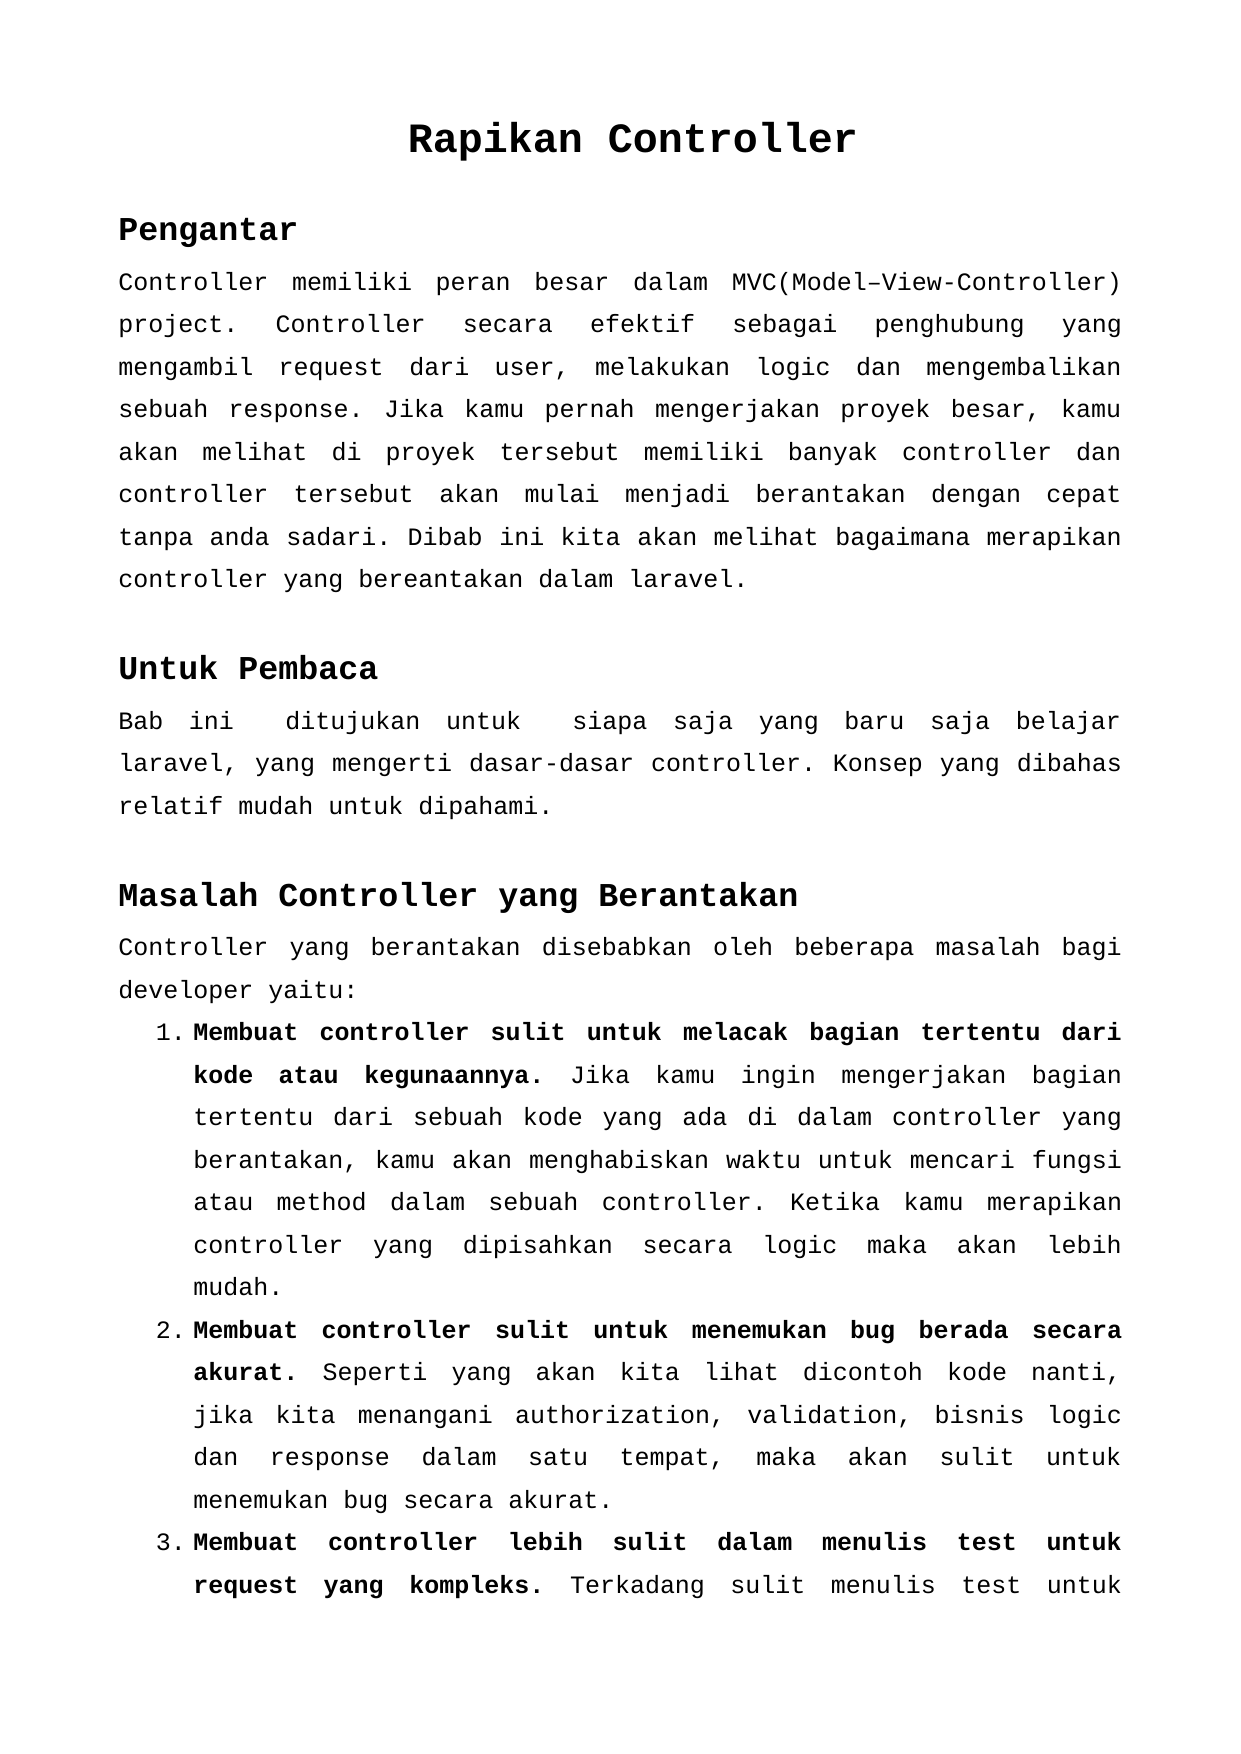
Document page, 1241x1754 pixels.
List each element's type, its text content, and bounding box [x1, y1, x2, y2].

list Membuat controller sulit untuk melacak bagian tertentu dari kode atau kegunaannya. Jika kamu ingin mengerjakan bagian tertentu dari sebuah kode yang ada di dalam controller yang berantakan, kamu akan menghabiskan waktu untuk mencari fungsi atau method dalam sebuah controller. Ketika kamu merapikan controller yang dipisahkan secara logic maka akan lebih mudah. [156, 1020, 1122, 1303]
text Masalah Controller yang Berantakan [118, 878, 1122, 916]
text Pengantar [118, 212, 1122, 250]
text Controller memiliki peran besar dalam MVC(Model–View-Controller) project. Controller secara efektif sebagai penghubung yang mengambil request dari user, melakukan logic dan mengembalikan sebuah response. Jika kamu pernah mengerjakan proyek besar, kamu akan melihat di proyek tersebut memiliki banyak controller dan controller tersebut akan mulai menjadi berantakan dengan cepat tanpa anda sadari. Dibab ini kita akan melihat bagaimana merapikan controller yang bereantakan dalam laravel. [118, 269, 1122, 595]
text Rapikan Controller [118, 118, 1122, 165]
text Untuk Pembaca [118, 652, 1122, 689]
list Membuat controller sulit untuk menemukan bug berada secara akurat. Seperti yang akan kita lihat dicontoh kode nanti, jika kita menangani authorization, validation, bisnis logic dan response dalam satu tempat, maka akan sulit untuk menemukan bug secara akurat. [156, 1317, 1122, 1516]
text Bab ini ditujukan untuk siapa saja yang baru saja belajar laravel, yang mengerti dasar-dasar controller. Konsep yang dibahas relatif mudah untuk dipahami. [118, 708, 1122, 822]
list Membuat controller lebih sulit dalam menulis test untuk request yang kompleks. Terkadang sulit menulis test untuk [156, 1530, 1122, 1601]
text Controller yang berantakan disebabkan oleh beberapa masalah bagi developer yaitu: [118, 935, 1122, 1006]
